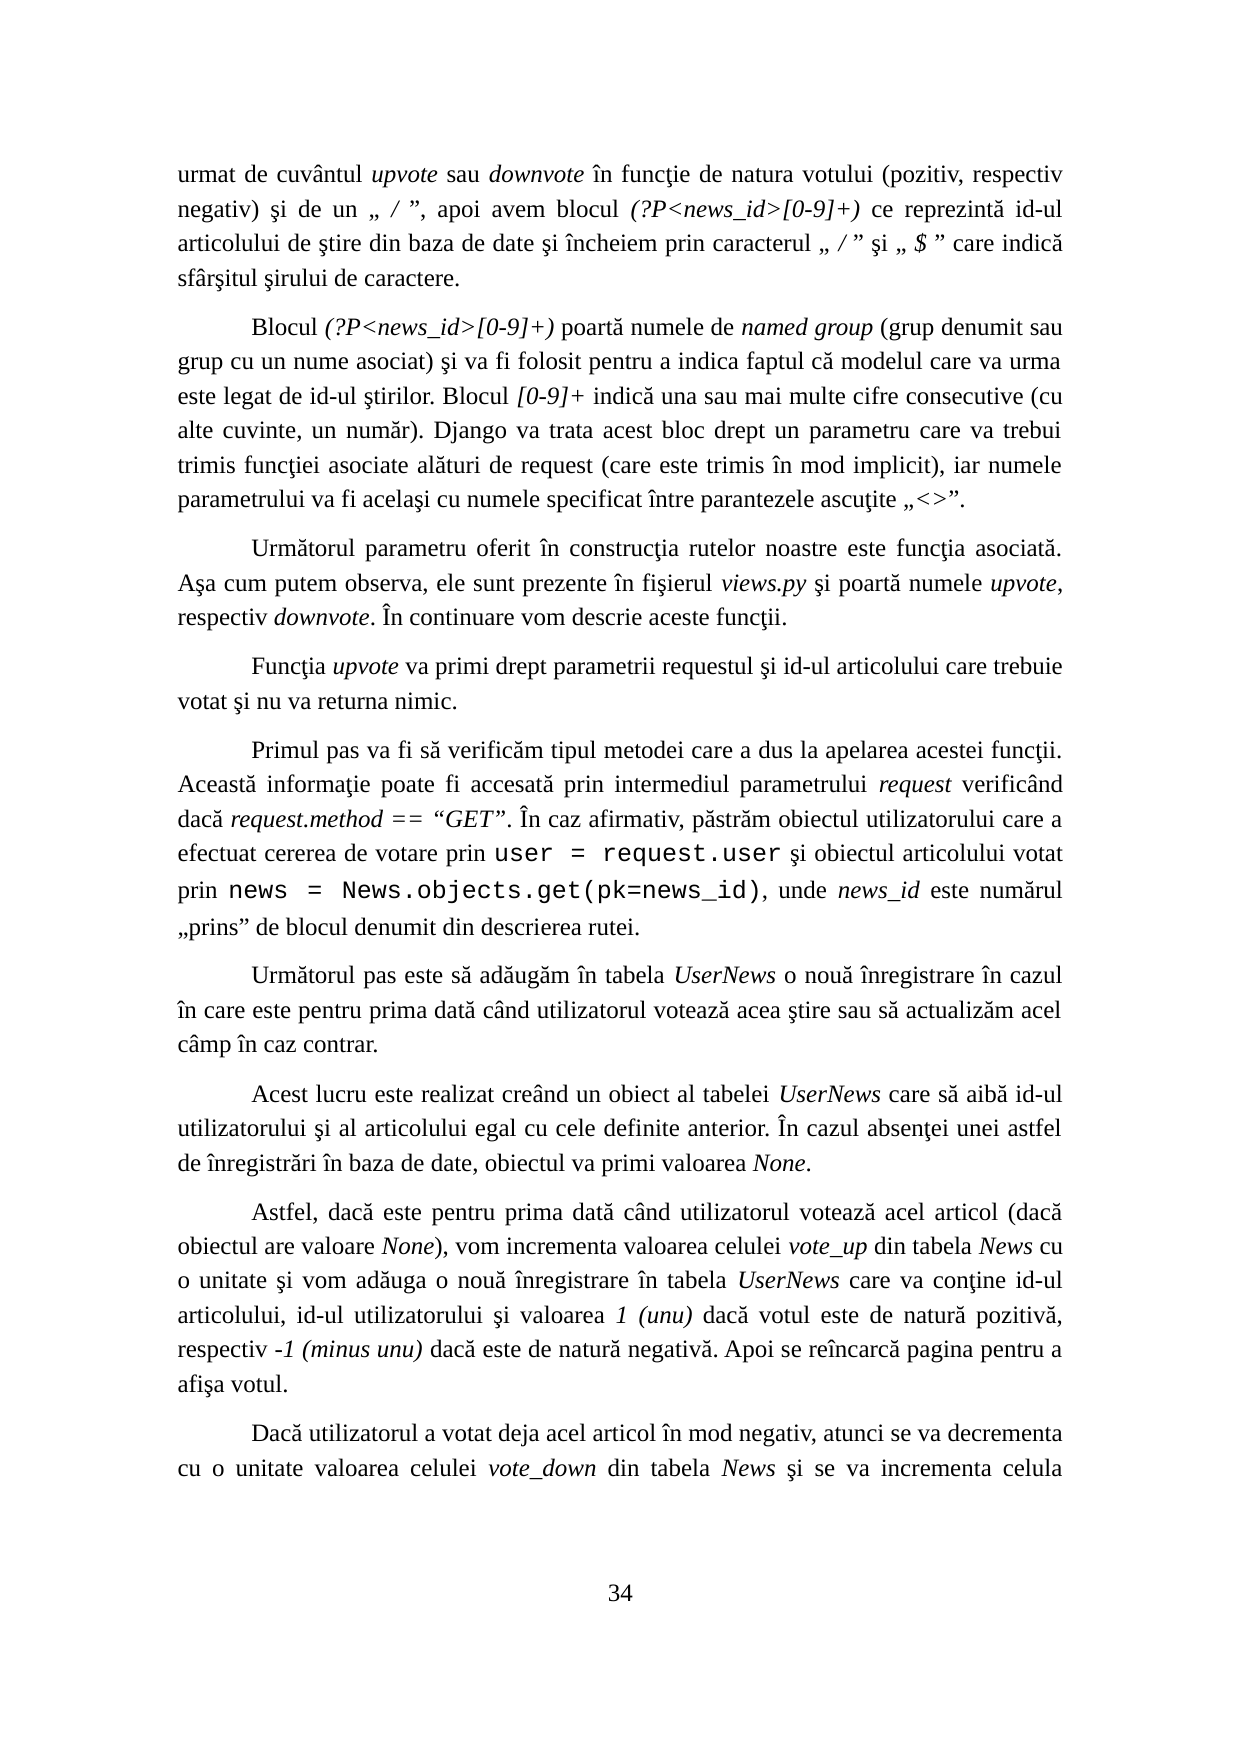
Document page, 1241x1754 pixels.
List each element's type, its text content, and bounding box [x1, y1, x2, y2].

text urmat de cuvântul upvote sau downvote în funcţie de natura votului (pozitiv, respectiv negativ) şi de un „ / ”, apoi avem blocul (?P<news_id>[0-9]+) ce reprezintă id-ul articolului de ştire din baza de date şi încheiem prin caracterul „ / ” şi „ $ ” care indică sfârşitul şirului de caractere. [177, 159, 1063, 292]
text Primul pas va fi să verificăm tipul metodei care a dus la apelarea acestei funcţii. Această informaţie poate fi accesată prin intermediul parametrului request verificând dacă request.method == “GET”. În caz afirmativ, păstrăm obiectul utilizatorului care a efectuat cererea de votare prin user = request.user şi obiectul articolului votat prin news = News.objects.get(pk=news_id), unde news_id este numărul „prins” de blocul denumit din descrierea rutei. [177, 735, 1063, 940]
text Astfel, dacă este pentru prima dată când utilizatorul votează acel articol (dacă obiectul are valoare None), vom incrementa valoarea celulei vote_up din tabela News cu o unitate şi vom adăuga o nouă înregistrare în tabela UserNews care va conţine id-ul articolului, id-ul utilizatorului şi valoarea 1 (unu) dacă votul este de natură pozitivă, respectiv -1 (minus unu) dacă este de natură negativă. Apoi se reîncarcă pagina pentru a afişa votul. [177, 1197, 1063, 1398]
text Următorul pas este să adăugăm în tabela UserNews o nouă înregistrare în cazul în care este pentru prima dată când utilizatorul votează acea ştire sau să actualizăm acel câmp în caz contrar. [177, 961, 1063, 1058]
text Blocul (?P<news_id>[0-9]+) poartă numele de named group (grup denumit sau grup cu un nume asociat) şi va fi folosit pentru a indica faptul că modelul care va urma este legat de id-ul ştirilor. Blocul [0-9]+ indică una sau mai multe cifre consecutive (cu alte cuvinte, un număr). Django va trata acest bloc drept un parametru care va trebui trimis funcţiei asociate alături de request (care este trimis în mod implicit), iar numele parametrului va fi acelaşi cu numele specificat între parantezele ascuţite „<>”. [177, 312, 1063, 513]
text Următorul parametru oferit în construcţia rutelor noastre este funcţia asociată. Aşa cum putem observa, ele sunt prezente în fişierul views.py şi poartă numele upvote, respectiv downvote. În continuare vom descrie aceste funcţii. [177, 533, 1063, 631]
text Acest lucru este realizat creând un obiect al tabelei UserNews care să aibă id-ul utilizatorului şi al articolului egal cu cele definite anterior. În cazul absenţei unei astfel de înregistrări în baza de date, obiectul va primi valoarea None. [177, 1079, 1063, 1176]
text Funcţia upvote va primi drept parametrii requestul şi id-ul articolului care trebuie votat şi nu va returna nimic. [177, 651, 1063, 715]
text Dacă utilizatorul a votat deja acel articol în mod negativ, atunci se va decrementa cu o unitate valoarea celulei vote_down din tabela News şi se va incrementa celula [177, 1418, 1063, 1481]
